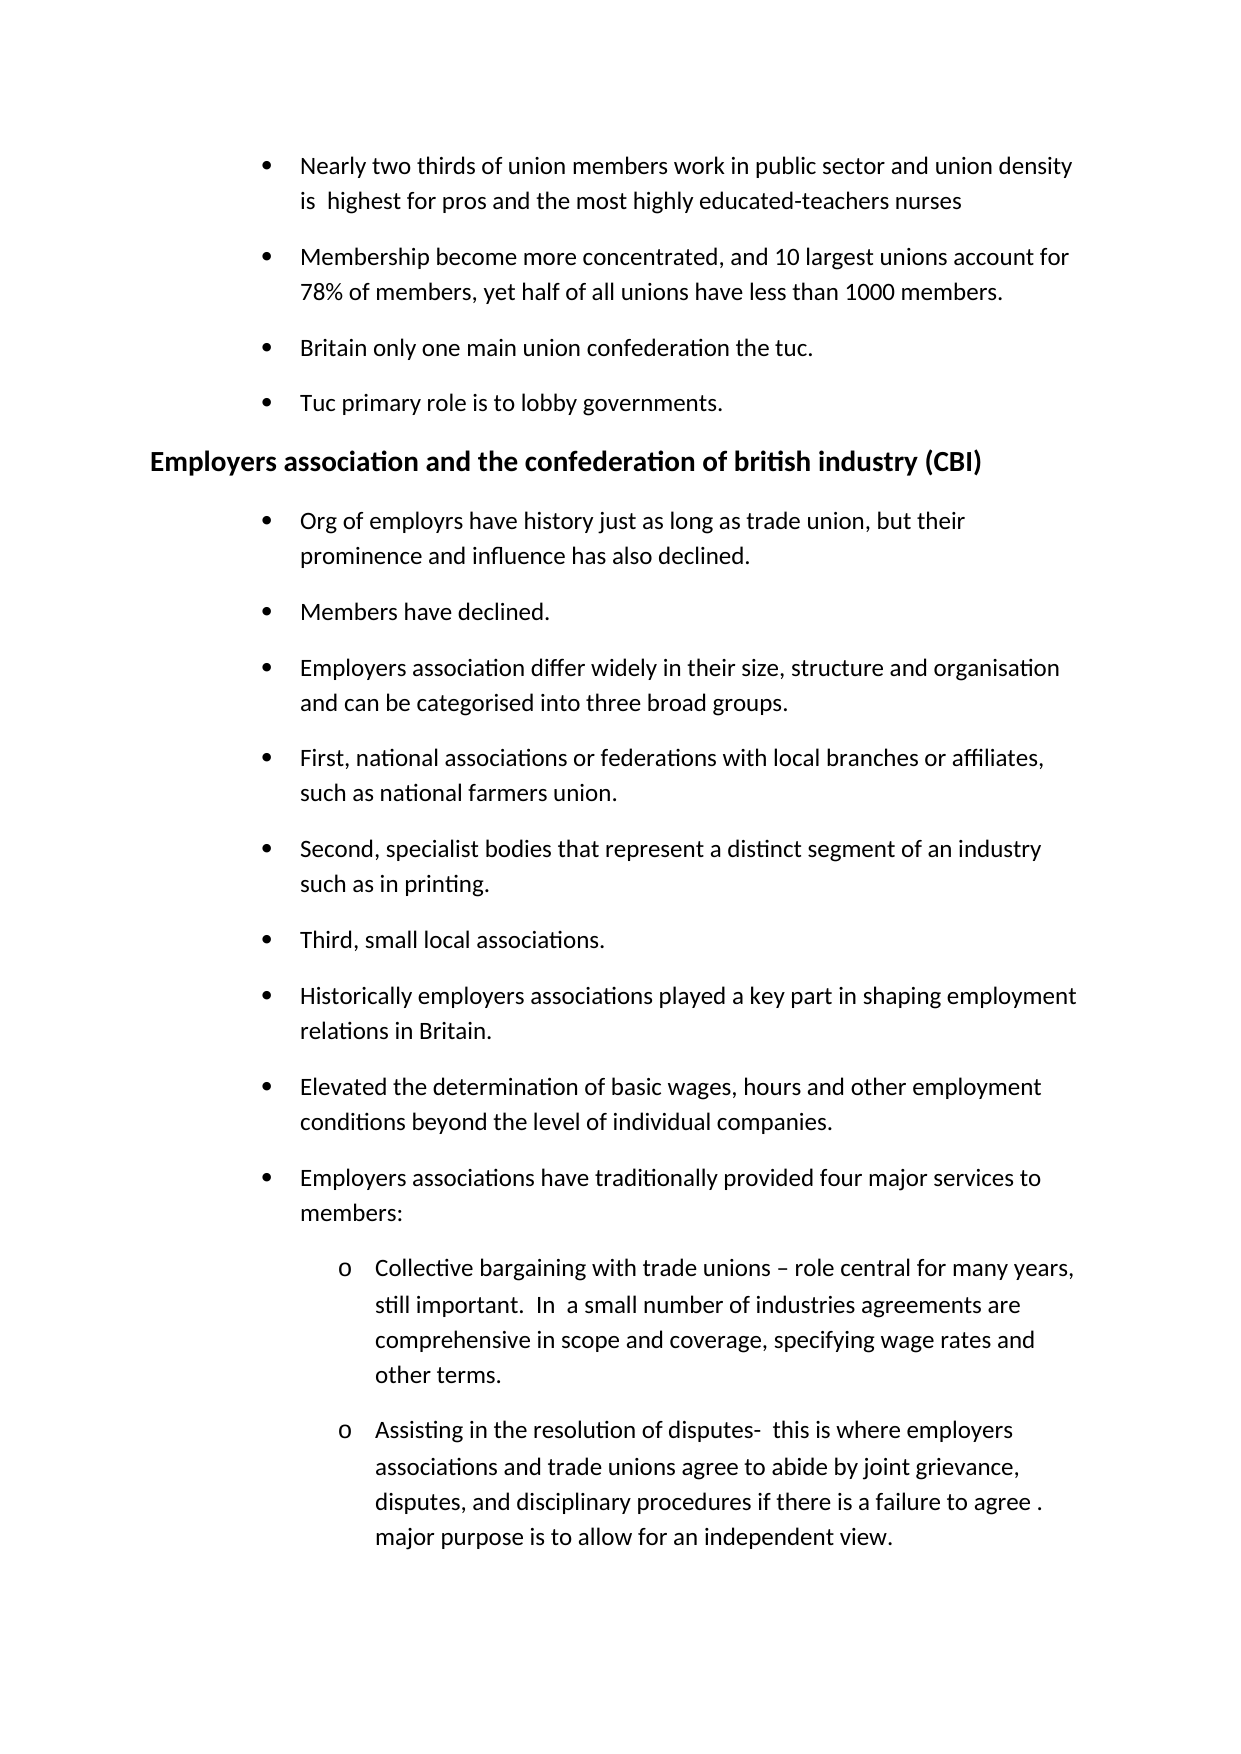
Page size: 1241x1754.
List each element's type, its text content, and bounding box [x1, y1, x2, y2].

list Membership become more concentrated, and 10 largest unions account for 78% of members, yet half of all unions have less than 1000 members. [262, 241, 1090, 306]
list Employers association differ widely in their size, structure and organisation and can be categorised into three broad groups. [262, 652, 1090, 717]
list Employers associations have traditionally provided four major services to members: [262, 1162, 1090, 1227]
list Second, specialist bodies that represent a distinct segment of an industry such as in printing. [262, 833, 1090, 899]
list Members have declined. [262, 596, 1090, 626]
list Tuc primary role is to lobby governments. [262, 387, 1090, 418]
list Nearly two thirds of union members work in public sector and union density is highest for pros and the most highly educated-teachers nurses [262, 150, 1090, 216]
list Historically employers associations played a key part in shaping employment relations in Britain. [262, 980, 1090, 1046]
list Assisting in the resolution of disputes- this is where employers associations and trade unions agree to abide by joint grievance, disputes, and disciplinary procedures if there is a failure to agree . major purpose is to allow for an independent view. [337, 1415, 1090, 1551]
list Britain only one main union confederation the tuc. [262, 332, 1090, 362]
list First, national associations or federations with local branches or affiliates, such as national farmers union. [262, 743, 1090, 808]
list Elevated the determination of basic wages, hours and other employment conditions beyond the level of individual companies. [262, 1071, 1090, 1136]
list Org of employrs have history just as long as trade union, but their prominence and influence has also declined. [262, 505, 1090, 571]
list Collective bargaining with trade unions – role central for many years, still important. In a small number of industries agreements are comprehensive in scope and coverage, specifying wage rates and other terms. [337, 1253, 1090, 1389]
list Third, small local associations. [262, 924, 1090, 955]
text Employers association and the confederation of british industry (CBI) [150, 443, 1090, 479]
